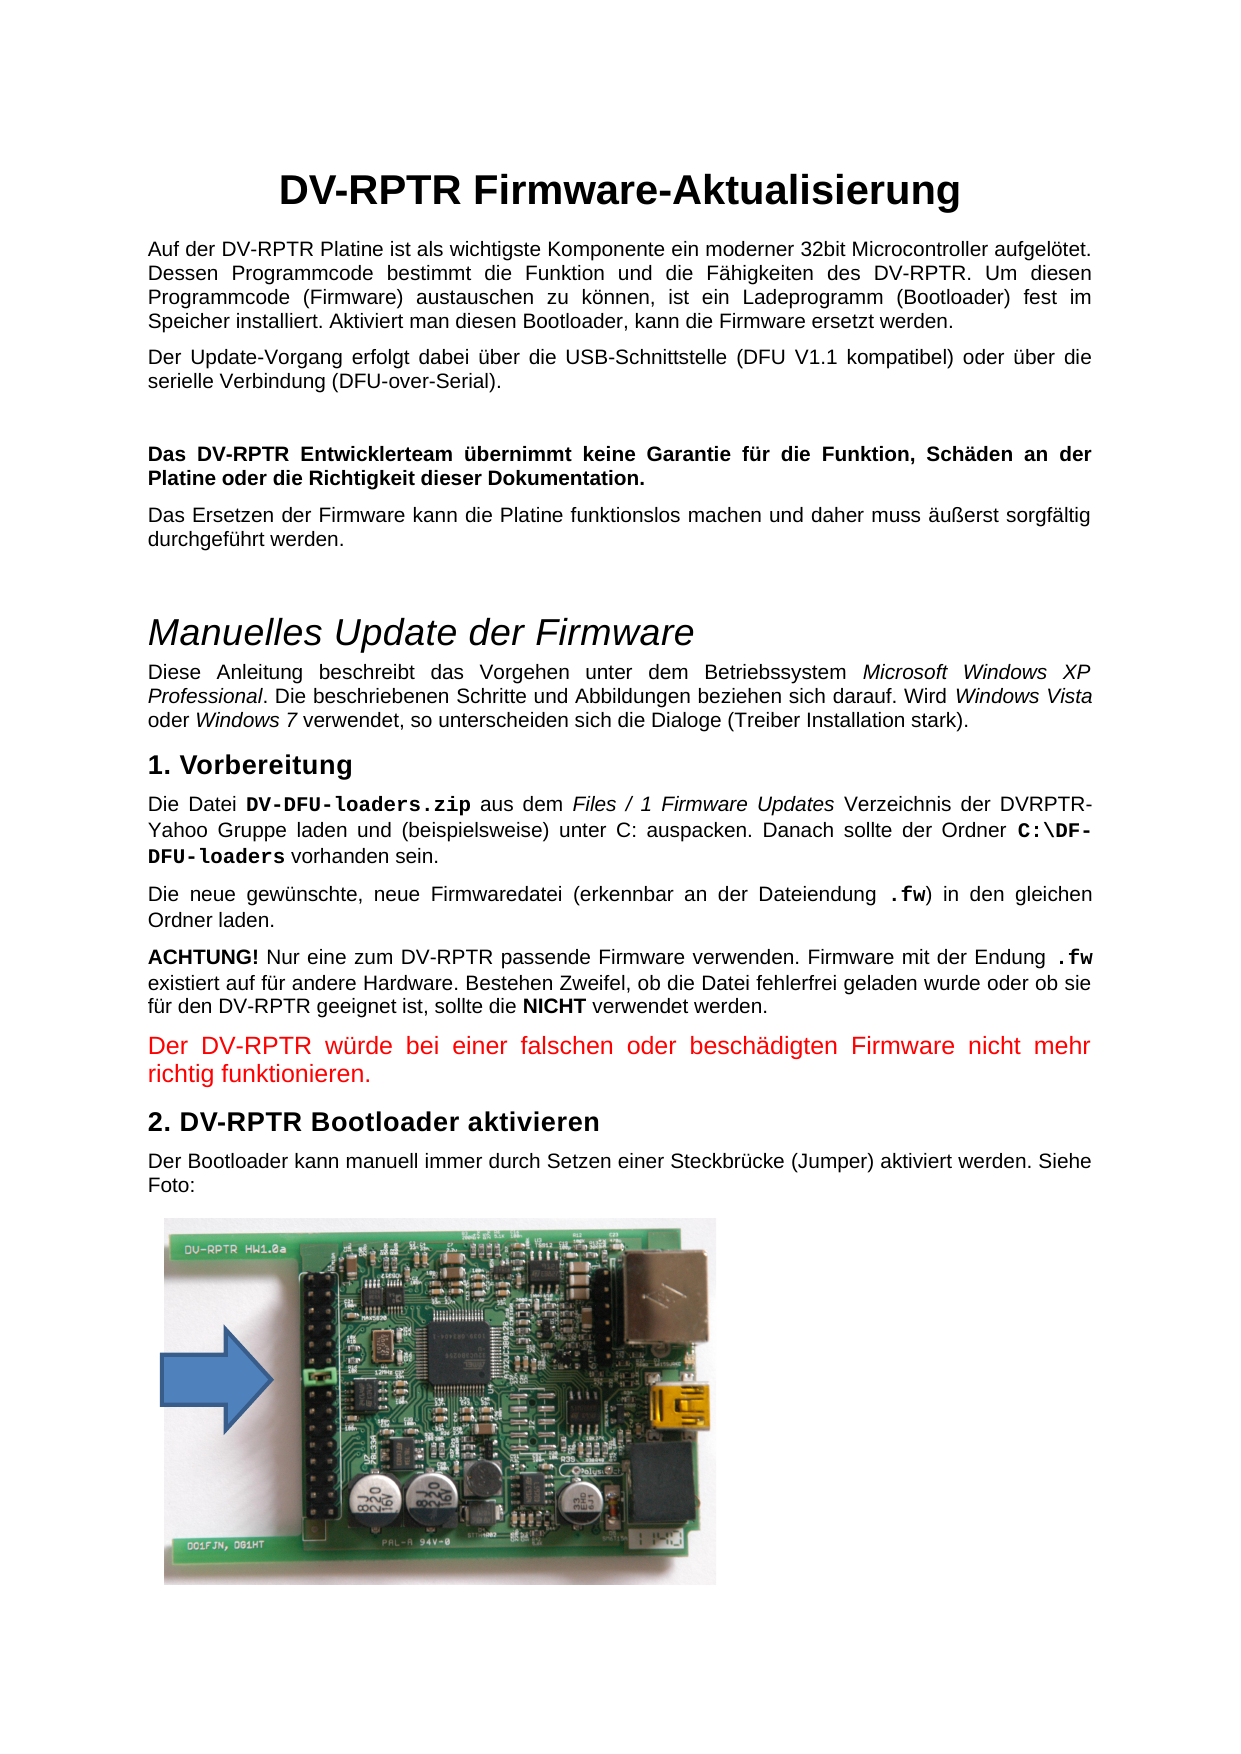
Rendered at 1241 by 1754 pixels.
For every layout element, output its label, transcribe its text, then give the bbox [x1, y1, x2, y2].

text ACHTUNG! Nur eine zum DV-RPTR passende Firmware verwenden. Firmware mit der Endung .fw existiert auf für andere Hardware. Bestehen Zweifel, ob die Datei fehlerfrei geladen wurde oder ob sie für den DV-RPTR geeignet ist, sollte die NICHT verwendet werden. [148, 944, 1093, 1018]
text Das DV-RPTR Entwicklerteam übernimmt keine Garantie für die Funktion, Schäden an der Platine oder die Richtigkeit dieser Dokumentation. [148, 442, 1093, 490]
text Der Bootloader kann manuell immer durch Setzen einer Steckbrücke (Jumper) aktiviert werden. Siehe Foto: [148, 1149, 1093, 1197]
picture [164, 1218, 717, 1585]
text Diese Anleitung beschreibt das Vorgehen unter dem Betriebssystem Microsoft Windows XP Professional. Die beschriebenen Schritte und Abbildungen beziehen sich darauf. Wird Windows Vista oder Windows 7 verwendet, so unterscheiden sich die Dialoge (Treiber Installation stark). [148, 659, 1093, 731]
subtitle 1. Vorbereitung [148, 749, 1093, 780]
subtitle DV-RPTR Firmware-Aktualisierung [148, 165, 1093, 213]
subtitle Manuelles Update der Firmware [148, 611, 1093, 654]
text Der DV-RPTR würde bei einer falschen oder beschädigten Firmware nicht mehr richtig funktionieren. [148, 1031, 1093, 1088]
text Das Ersetzen der Firmware kann die Platine funktionslos machen und daher muss äußerst sorgfältig durchgeführt werden. [148, 502, 1093, 550]
text Auf der DV-RPTR Platine ist als wichtigste Komponente ein moderner 32bit Microcontroller aufgelötet. Dessen Programmcode bestimmt die Funktion und die Fähigkeiten des DV-RPTR. Um diesen Programmcode (Firmware) austauschen zu können, ist ein Ladeprogramm (Bootloader) fest im Speicher installiert. Aktiviert man diesen Bootloader, kann die Firmware ersetzt werden. [148, 237, 1093, 333]
text Die Datei DV-DFU-loaders.zip aus dem Files / 1 Firmware Updates Verzeichnis der DVRPTR-Yahoo Gruppe laden und (beispielsweise) unter C: auspacken. Danach sollte der Ordner C:\DF-DFU-loaders vorhanden sein. [148, 792, 1093, 870]
text Die neue gewünschte, neue Firmwaredatei (erkennbar an der Dateiendung .fw) in den gleichen Ordner laden. [148, 882, 1093, 932]
text Der Update-Vorgang erfolgt dabei über die USB-Schnittstelle (DFU V1.1 kompatibel) oder über die serielle Verbindung (DFU-over-Serial). [148, 345, 1093, 393]
subtitle 2. DV-RPTR Bootloader aktivieren [148, 1106, 1093, 1137]
